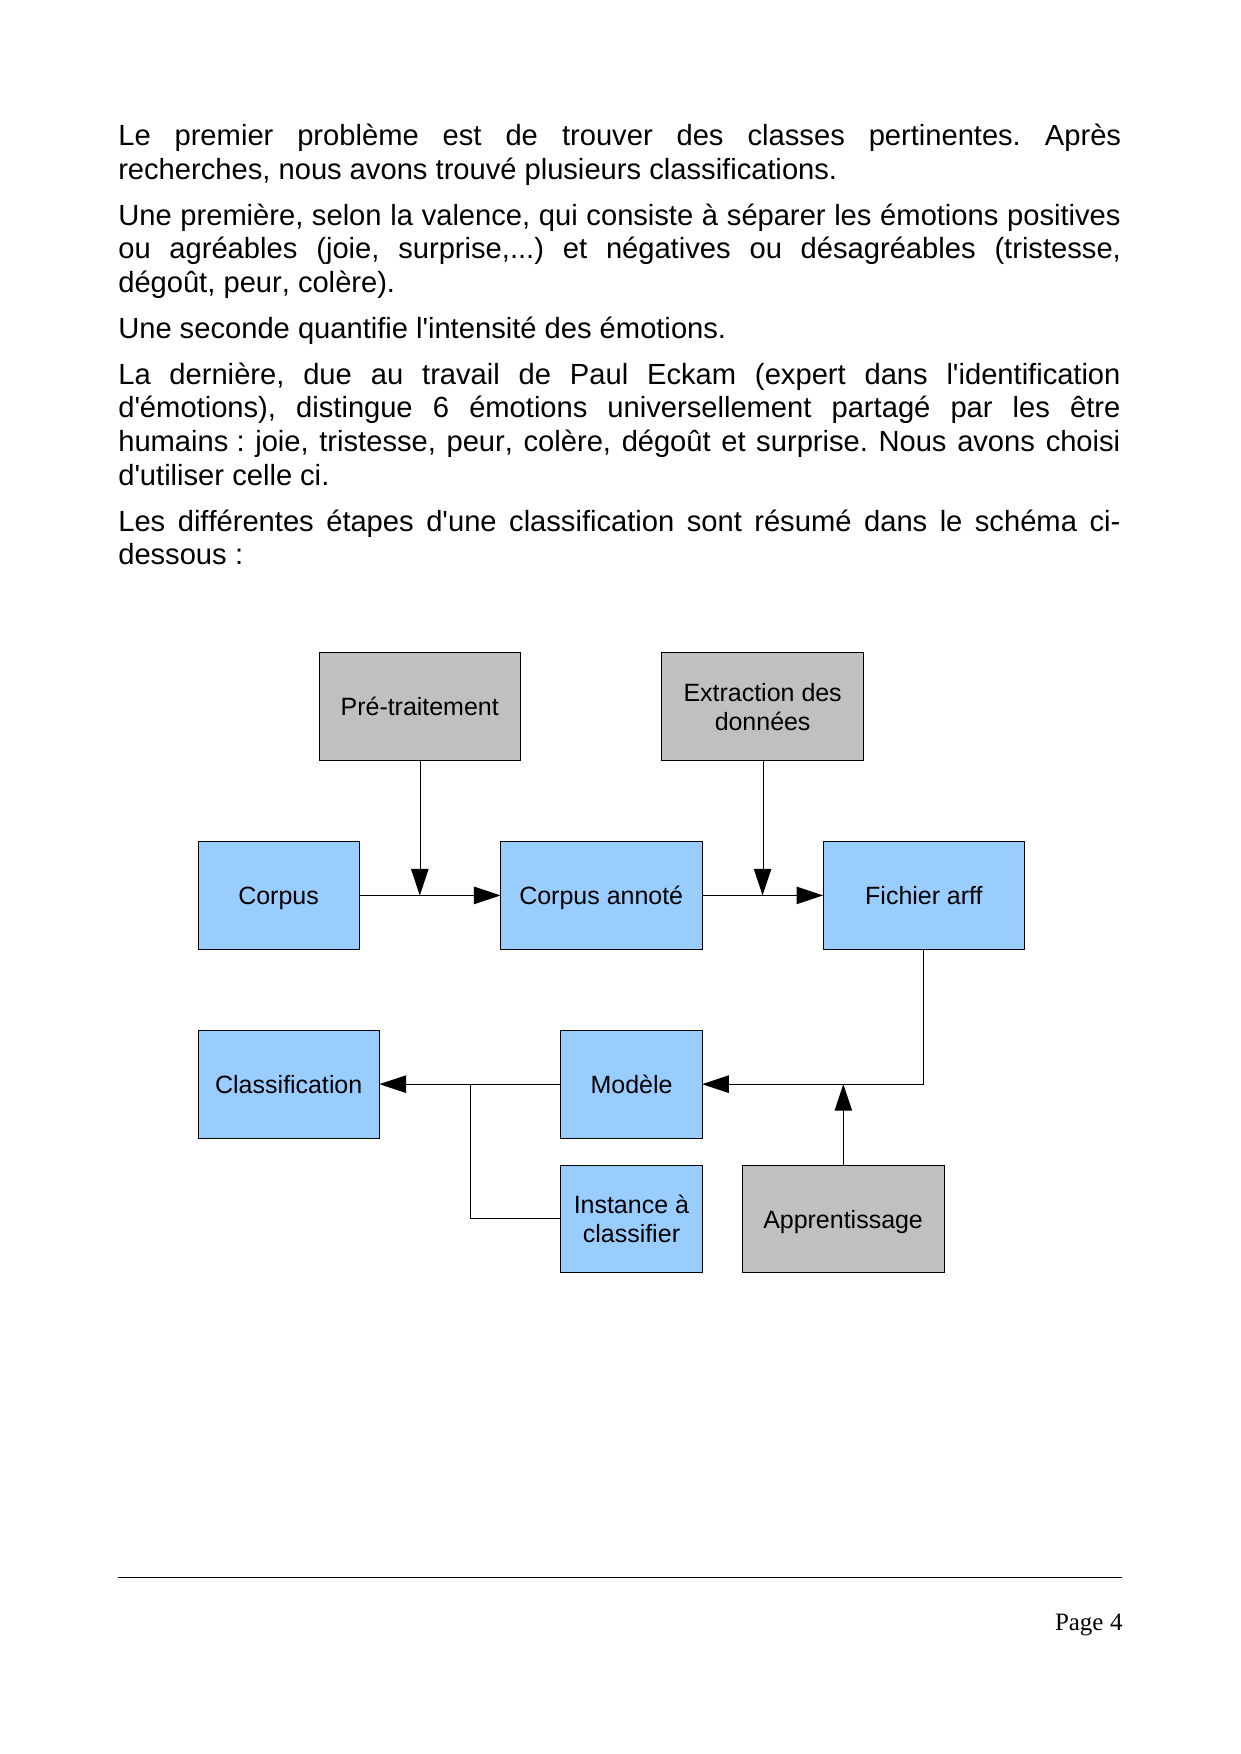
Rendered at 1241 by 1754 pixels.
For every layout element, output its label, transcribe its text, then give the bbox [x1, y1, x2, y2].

text La dernière, due au travail de Paul Eckam (expert dans l'identification d'émotions), distingue 6 émotions universellement partagé par les être humains : joie, tristesse, peur, colère, dégoût et surprise. Nous avons choisi d'utiliser celle ci. [118, 357, 1122, 491]
text Les différentes étapes d'une classification sont résumé dans le schéma ci-dessous : [118, 503, 1122, 571]
text Une seconde quantifie l'intensité des émotions. [118, 311, 1122, 344]
text Le premier problème est de trouver des classes pertinentes. Après recherches, nous avons trouvé plusieurs classifications. [118, 118, 1122, 185]
text Une première, selon la valence, qui consiste à séparer les émotions positives ou agréables (joie, surprise,...) et négatives ou désagréables (tristesse, dégoût, peur, colère). [118, 198, 1122, 298]
